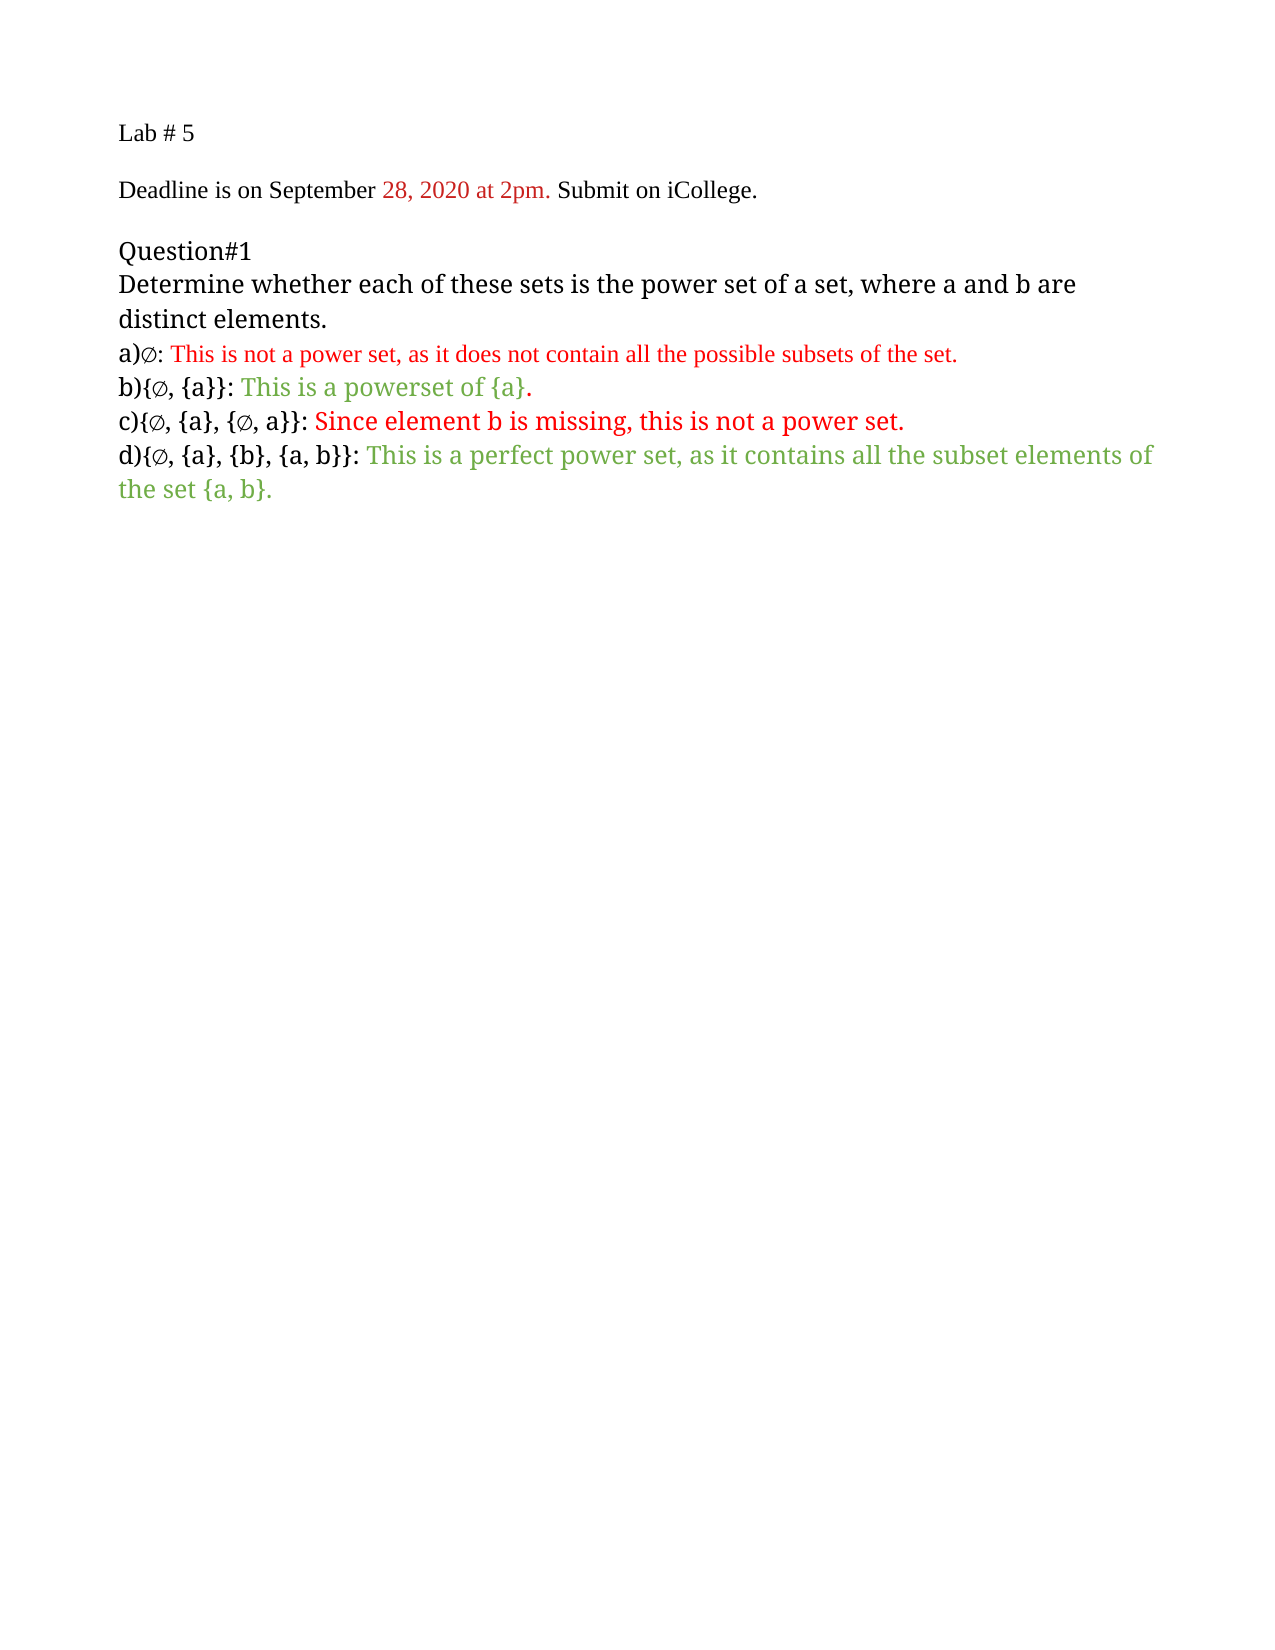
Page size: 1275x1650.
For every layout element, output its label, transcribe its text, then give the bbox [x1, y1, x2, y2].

text Lab # 5 [118, 118, 1157, 147]
text b){∅, {a}}: This is a powerset of {a}. [118, 369, 1157, 403]
text d){∅, {a}, {b}, {a, b}}: This is a perfect power set, as it contains all the subset elements of the set {a, b}. [118, 437, 1157, 506]
text Determine whether each of these sets is the power set of a set, where a and b are distinct elements. [118, 267, 1157, 335]
text Deadline is on September 28, 2020 at 2pm. Submit on iCollege. [118, 176, 1157, 204]
text Question#1 [118, 233, 1157, 267]
text a)∅: This is not a power set, as it does not contain all the possible subsets of the set. [118, 335, 1157, 369]
text c){∅, {a}, {∅, a}}: Since element b is missing, this is not a power set. [118, 403, 1157, 437]
